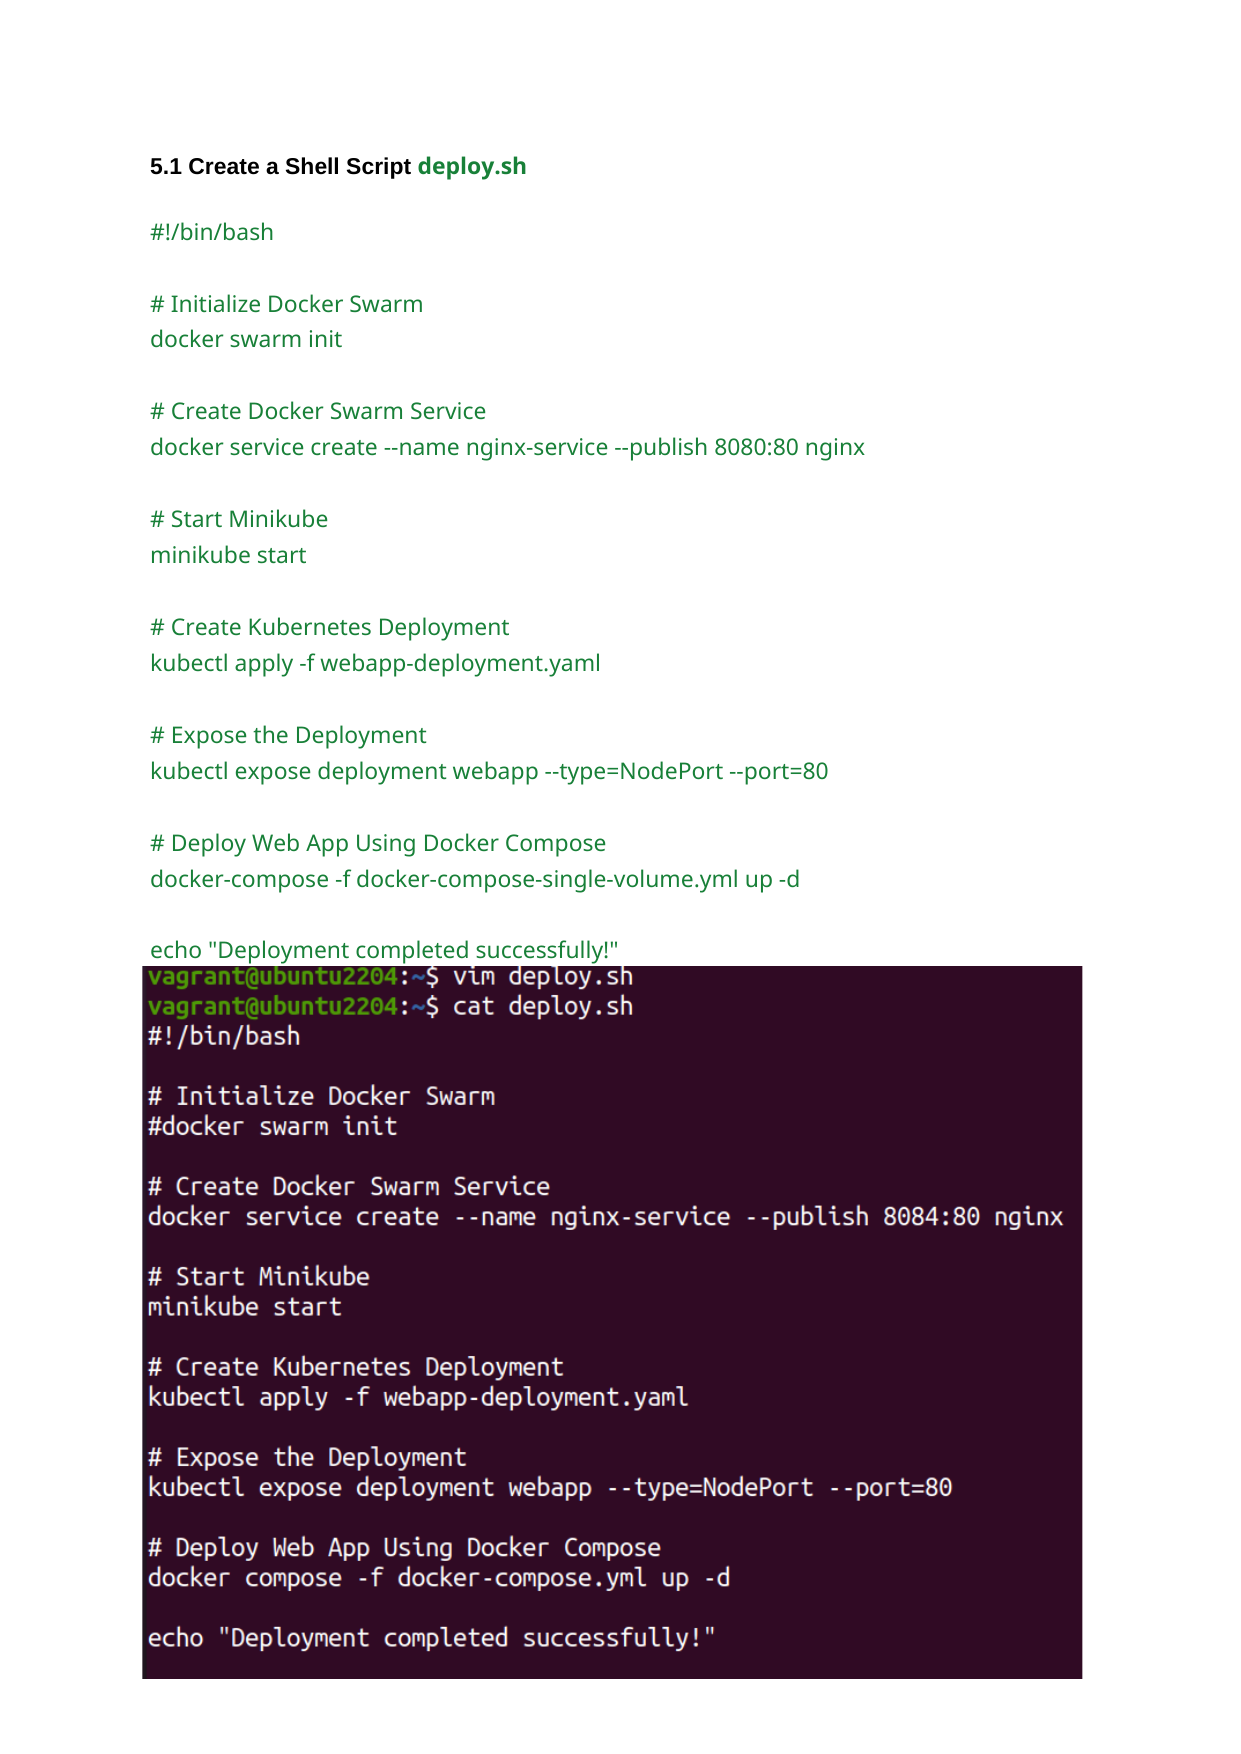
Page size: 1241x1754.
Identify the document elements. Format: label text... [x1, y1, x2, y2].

text docker-compose -f docker-compose-single-volume.yml up -d [150, 862, 1090, 894]
text docker service create --name nginx-service --publish 8080:80 nginx [150, 431, 1090, 462]
text # Deploy Web App Using Docker Compose [150, 827, 1090, 858]
text # Expose the Deployment [150, 719, 1090, 750]
text kubectl expose deployment webapp --type=NodePort --port=80 [150, 755, 1090, 786]
subtitle 5.1 Create a Shell Script deploy.sh [150, 150, 1090, 181]
text # Create Docker Swarm Service [150, 395, 1090, 427]
text # Create Kubernetes Deployment [150, 611, 1090, 642]
text # Initialize Docker Swarm [150, 287, 1090, 319]
text # Start Minikube [150, 503, 1090, 534]
picture [142, 966, 1083, 1679]
text minikube start [150, 539, 1090, 570]
text #!/bin/bash [150, 216, 1090, 247]
text echo "Deployment completed successfully!" [150, 934, 1090, 966]
text docker swarm init [150, 323, 1090, 355]
text kubectl apply -f webapp-deployment.yaml [150, 647, 1090, 678]
